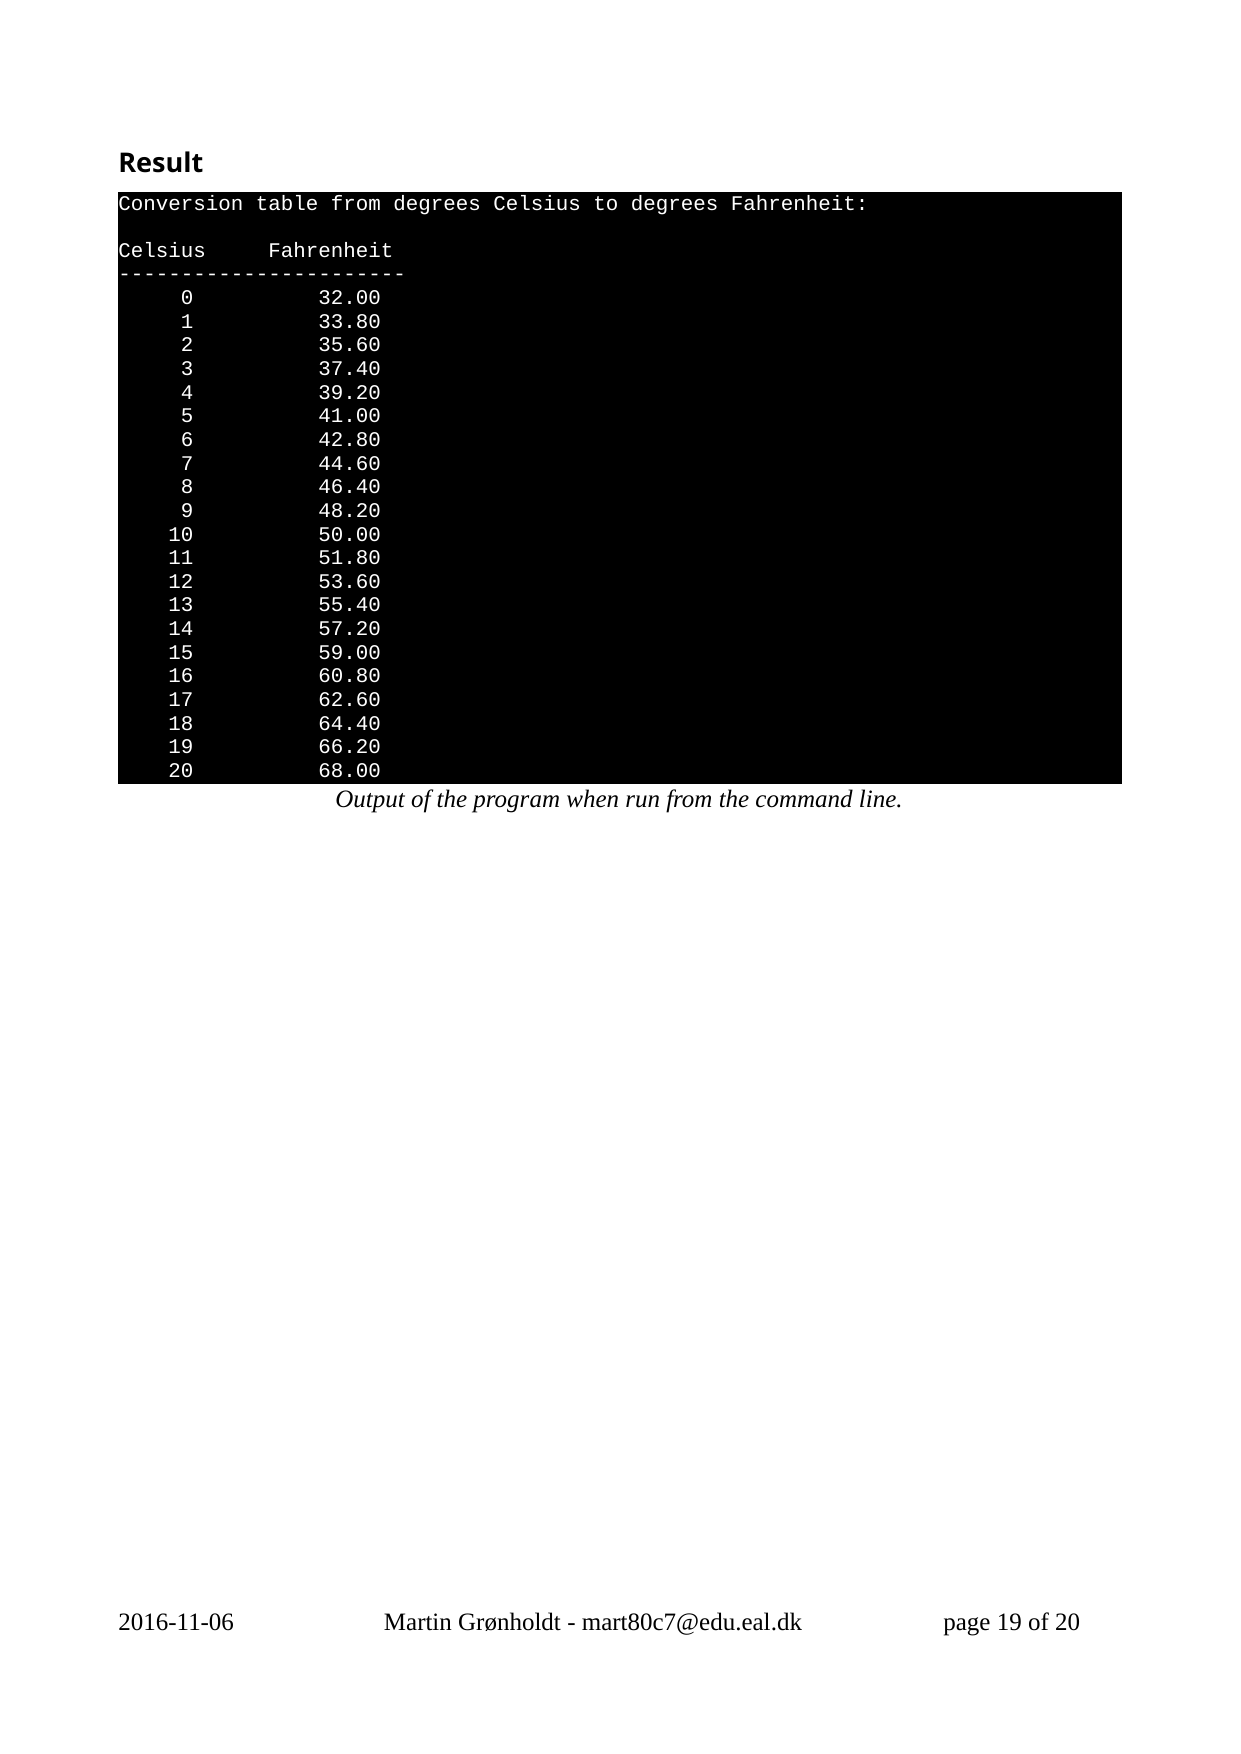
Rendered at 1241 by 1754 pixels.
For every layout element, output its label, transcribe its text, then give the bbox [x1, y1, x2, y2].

text 10 50.00 [118, 523, 1122, 547]
text 0 32.00 [118, 287, 1122, 311]
text 11 51.80 [118, 547, 1122, 571]
text ----------------------- [118, 263, 1122, 287]
text 13 55.40 [118, 594, 1122, 618]
text 18 64.40 [118, 713, 1122, 736]
text 9 48.20 [118, 500, 1122, 523]
text 8 46.40 [118, 476, 1122, 500]
text 12 53.60 [118, 571, 1122, 594]
text 19 66.20 [118, 736, 1122, 760]
subtitle Result [118, 143, 1122, 180]
text 4 39.20 [118, 382, 1122, 405]
text Conversion table from degrees Celsius to degrees Fahrenheit: [118, 192, 1122, 216]
text 5 41.00 [118, 405, 1122, 429]
text 15 59.00 [118, 642, 1122, 665]
text 6 42.80 [118, 429, 1122, 453]
text 2 35.60 [118, 334, 1122, 358]
text 1 33.80 [118, 311, 1122, 334]
text 3 37.40 [118, 358, 1122, 382]
text 14 57.20 [118, 618, 1122, 642]
text Celsius Fahrenheit [118, 240, 1122, 263]
text 7 44.60 [118, 453, 1122, 476]
text Output of the program when run from the command line. [118, 784, 1122, 812]
text 17 62.60 [118, 689, 1122, 713]
text 16 60.80 [118, 665, 1122, 689]
text 20 68.00 [118, 760, 1122, 784]
